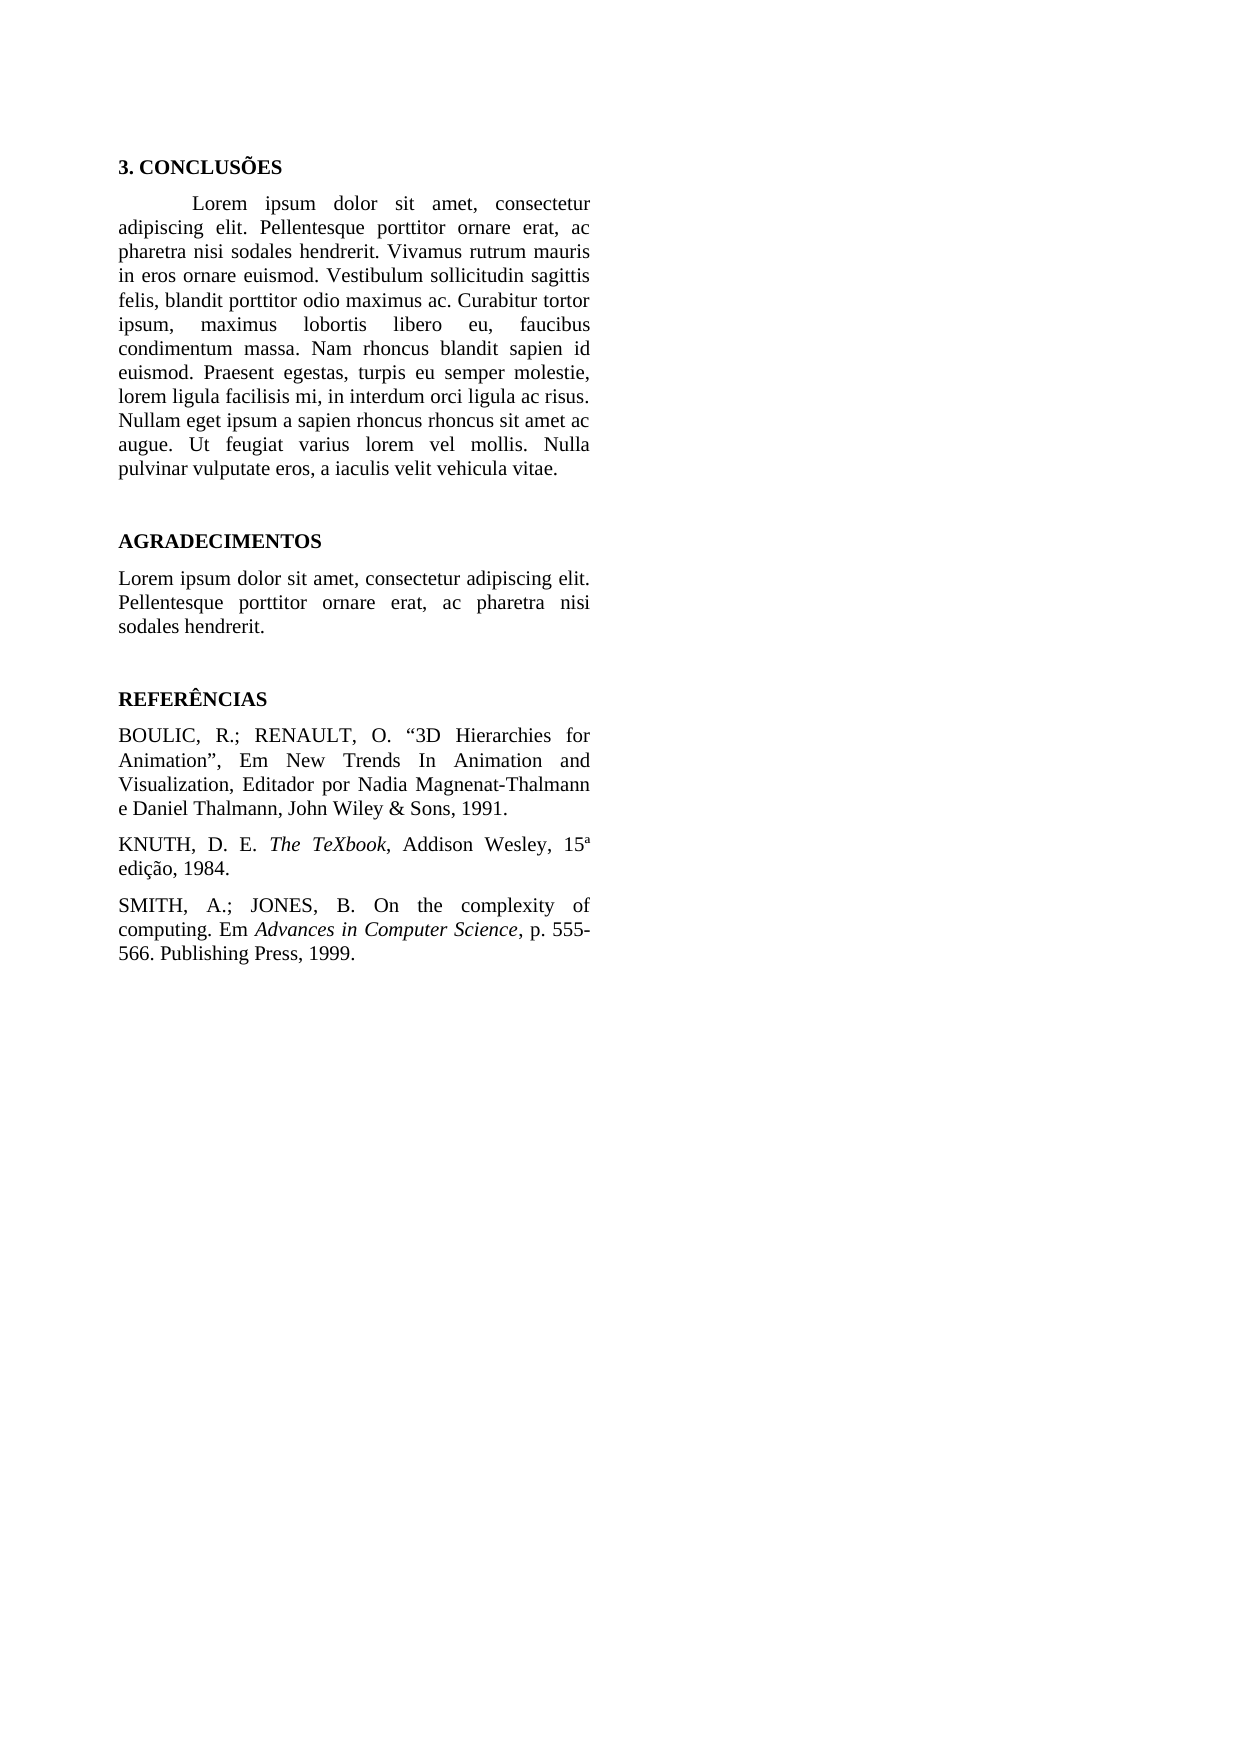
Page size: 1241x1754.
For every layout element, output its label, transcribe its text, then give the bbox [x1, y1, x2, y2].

text SMITH, A.; JONES, B. On the complexity of computing. Em Advances in Computer Science, p. 555-566. Publishing Press, 1999. [118, 893, 591, 965]
text REFERÊNCIAS [118, 687, 591, 711]
text BOULIC, R.; RENAULT, O. “3D Hierarchies for Animation”, Em New Trends In Animation and Visualization, Editador por Nadia Magnenat-Thalmann e Daniel Thalmann, John Wiley & Sons, 1991. [118, 723, 591, 820]
text KNUTH, D. E. The TeXbook, Addison Wesley, 15ª edição, 1984. [118, 832, 591, 880]
text 3. CONCLUSÕES [118, 155, 591, 179]
text Lorem ipsum dolor sit amet, consectetur adipiscing elit. Pellentesque porttitor ornare erat, ac pharetra nisi sodales hendrerit. [118, 566, 591, 638]
text AGRADECIMENTOS [118, 529, 591, 553]
text Lorem ipsum dolor sit amet, consectetur adipiscing elit. Pellentesque porttitor ornare erat, ac pharetra nisi sodales hendrerit. Vivamus rutrum mauris in eros ornare euismod. Vestibulum sollicitudin sagittis felis, blandit porttitor odio maximus ac. Curabitur tortor ipsum, maximus lobortis libero eu, faucibus condimentum massa. Nam rhoncus blandit sapien id euismod. Praesent egestas, turpis eu semper molestie, lorem ligula facilisis mi, in interdum orci ligula ac risus. Nullam eget ipsum a sapien rhoncus rhoncus sit amet ac augue. Ut feugiat varius lorem vel mollis. Nulla pulvinar vulputate eros, a iaculis velit vehicula vitae. [118, 191, 591, 480]
